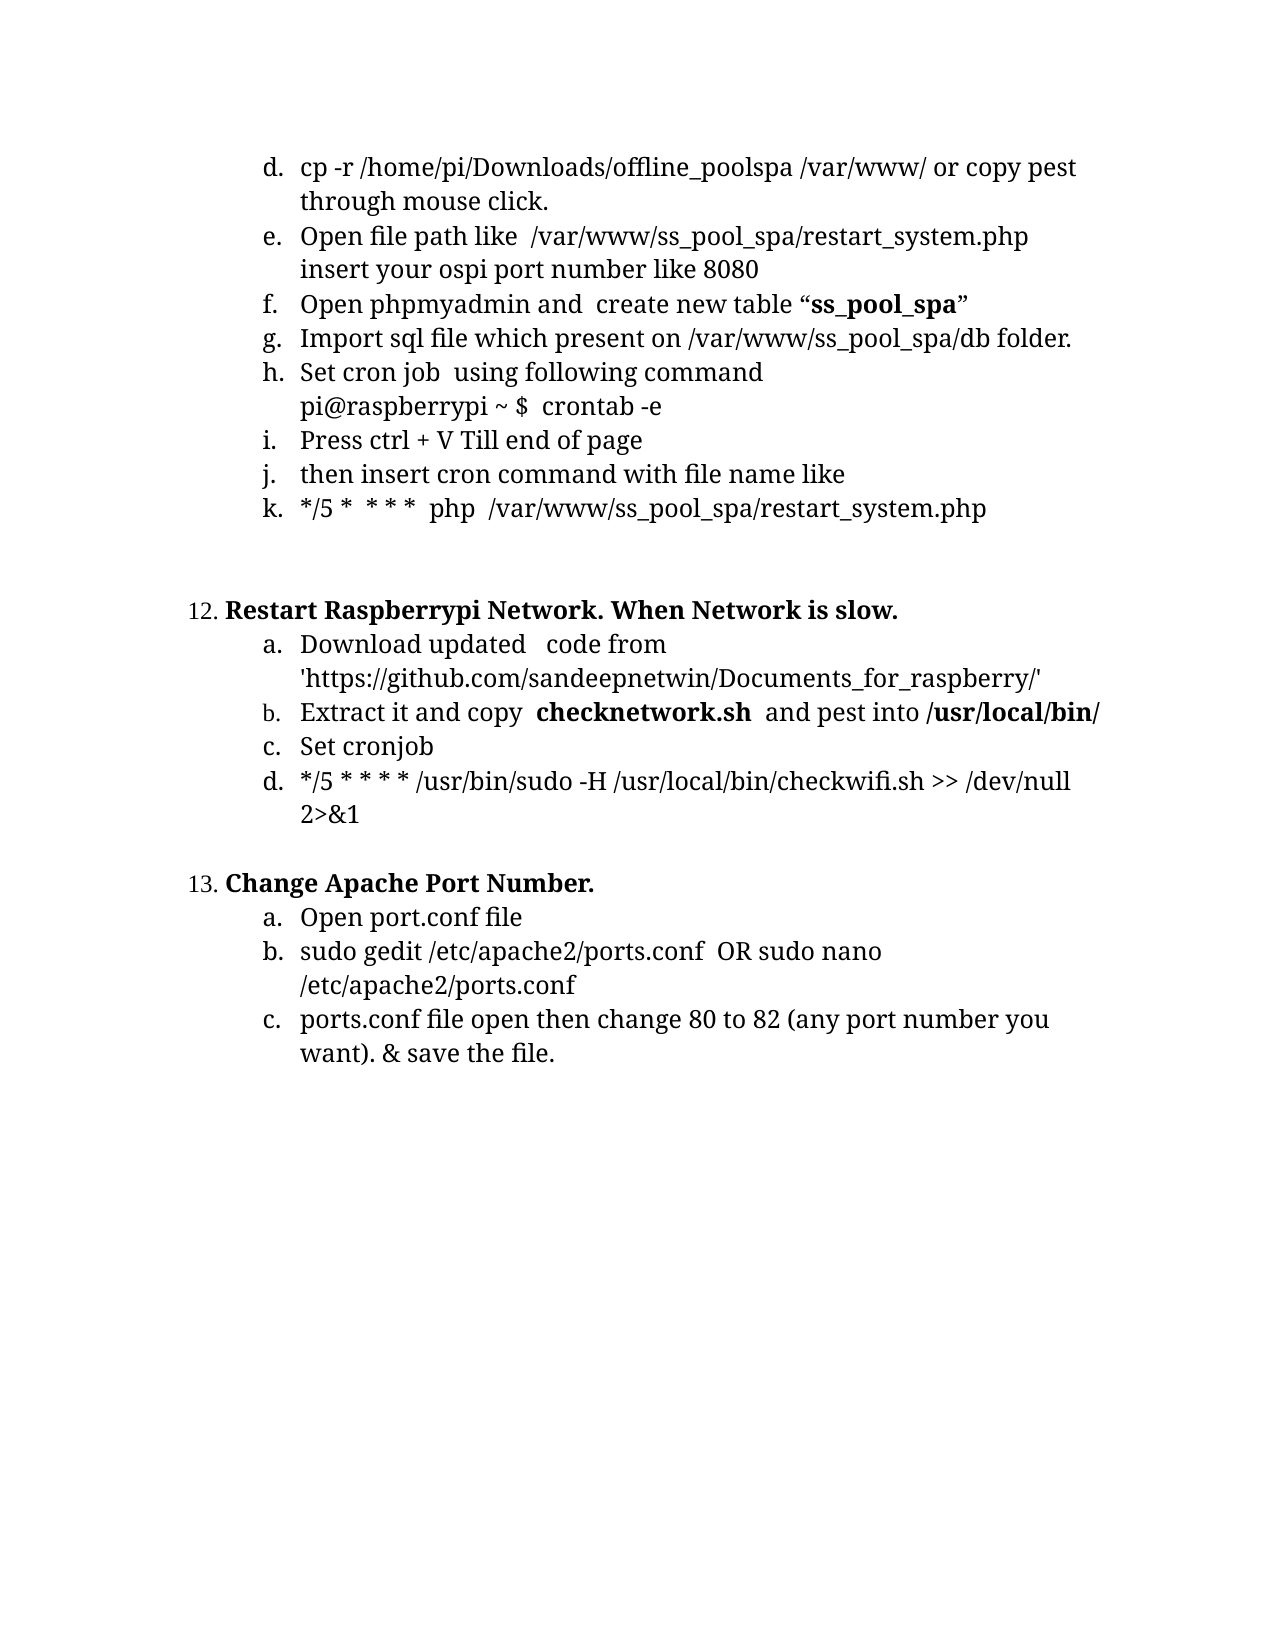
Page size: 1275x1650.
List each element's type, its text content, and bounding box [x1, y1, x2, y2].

list Open phpmyadmin and create new table “ss_pool_spa” [262, 286, 1125, 320]
list sudo gedit /etc/apache2/ports.conf OR sudo nano /etc/apache2/ports.conf [262, 933, 1125, 1002]
list Download updated code from 'https://github.com/sandeepnetwin/Documents_for_raspberry/' [262, 627, 1125, 695]
list Set cron job using following command [262, 354, 1125, 388]
list Restart Raspberrypi Network. When Network is slow. [187, 593, 1125, 627]
list Import sql file which present on /var/www/ss_pool_spa/db folder. [262, 320, 1125, 354]
list then insert cron command with file name like [262, 457, 1125, 491]
list pi@raspberrypi ~ $ crontab -e [262, 388, 1125, 422]
list Extract it and copy checknetwork.sh and pest into /usr/local/bin/ [262, 695, 1125, 729]
list Open file path like /var/www/ss_pool_spa/restart_system.php insert your ospi port number like 8080 [262, 218, 1125, 286]
list Press ctrl + V Till end of page [262, 422, 1125, 457]
list */5 * * * * php /var/www/ss_pool_spa/restart_system.php [262, 491, 1125, 525]
list Set cronjob [262, 729, 1125, 763]
list Change Apache Port Number. [187, 865, 1125, 899]
list ports.conf file open then change 80 to 82 (any port number you want). & save the file. [262, 1002, 1125, 1070]
list Open port.conf file [262, 899, 1125, 933]
list cp -r /home/pi/Downloads/offline_poolspa /var/www/ or copy pest through mouse click. [262, 150, 1125, 218]
list */5 * * * * /usr/bin/sudo -H /usr/local/bin/checkwifi.sh >> /dev/null 2>&1 [262, 763, 1125, 831]
